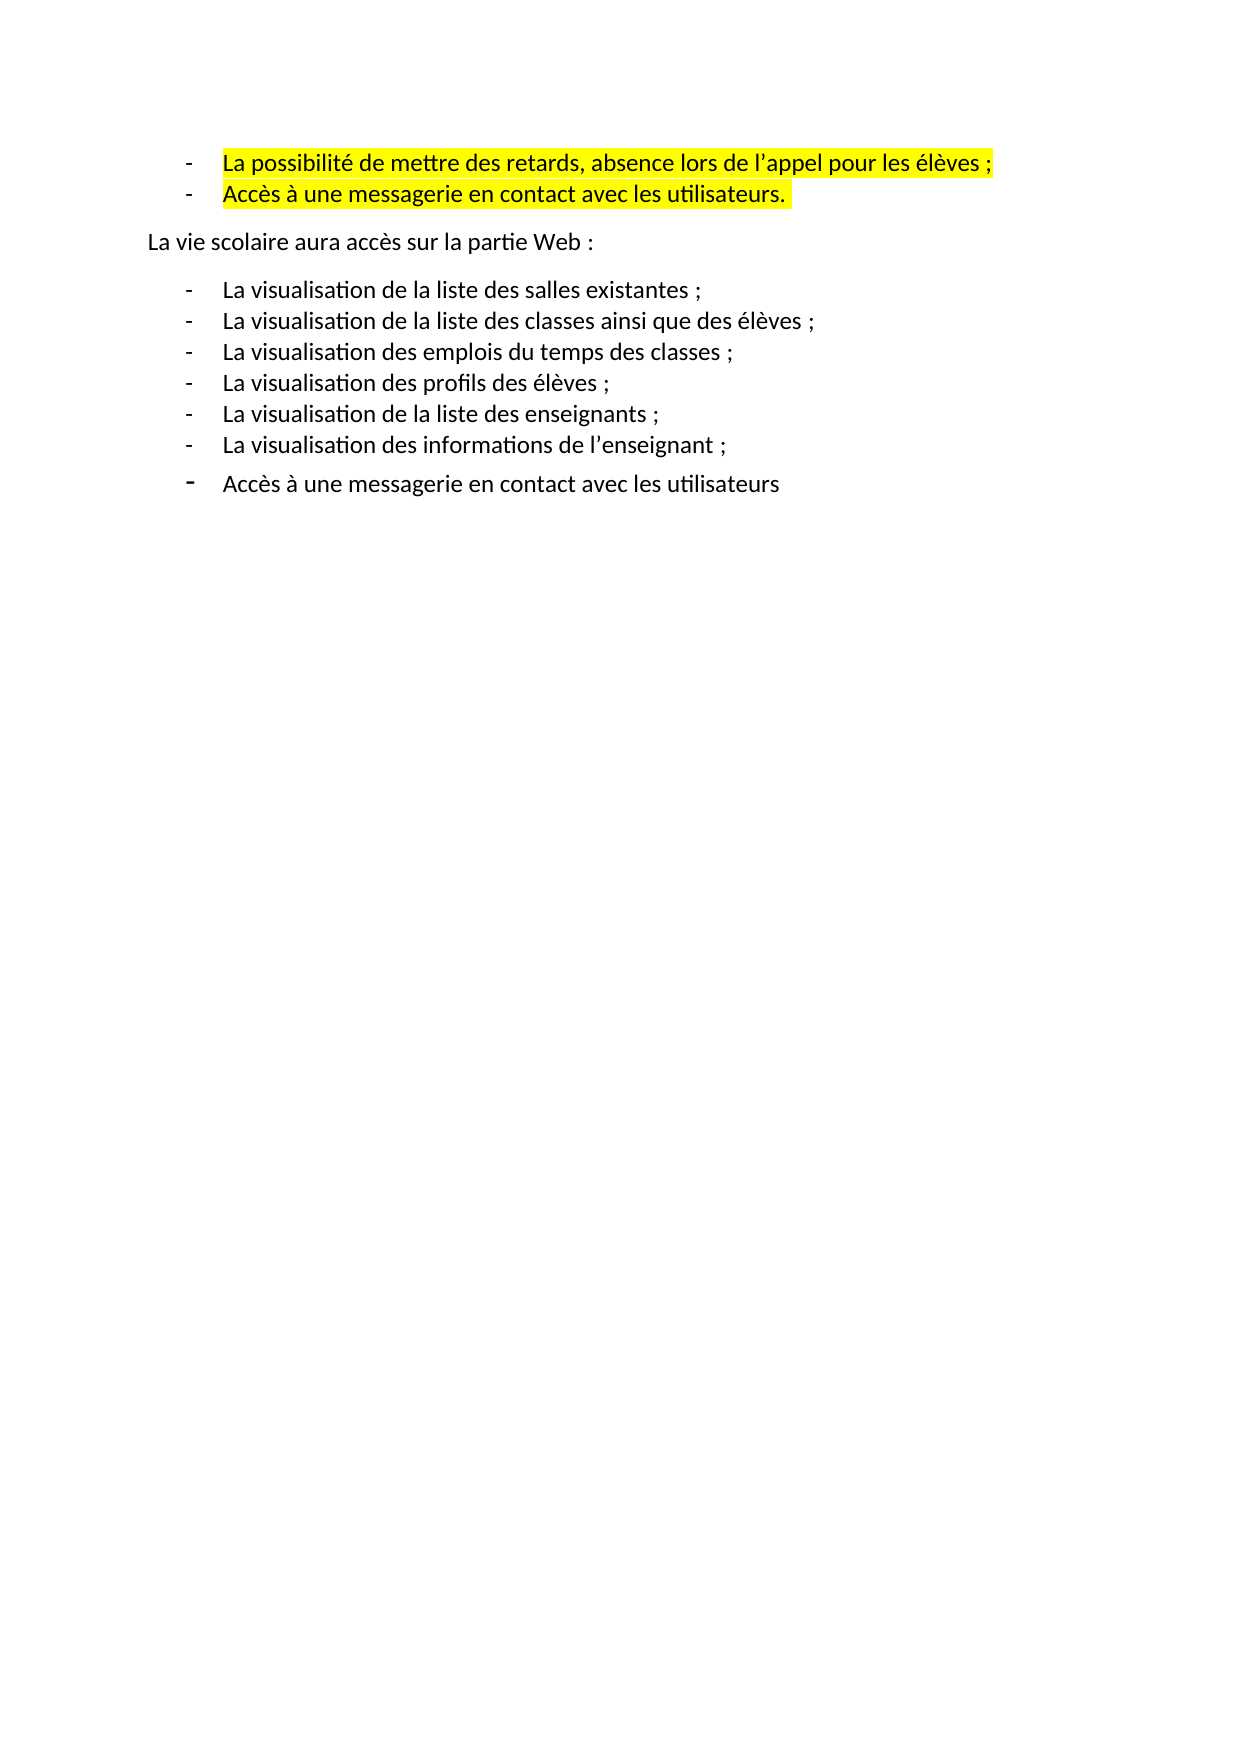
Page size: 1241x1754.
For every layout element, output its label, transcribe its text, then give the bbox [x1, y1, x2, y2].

list Accès à une messagerie en contact avec les utilisateurs [185, 460, 1093, 501]
list La visualisation des emplois du temps des classes ; [185, 336, 1093, 367]
list La visualisation de la liste des salles existantes ; [185, 274, 1093, 304]
list La visualisation des informations de l’enseignant ; [185, 429, 1093, 460]
list La visualisation des profils des élèves ; [185, 367, 1093, 398]
list La visualisation de la liste des classes ainsi que des élèves ; [185, 305, 1093, 336]
list Accès à une messagerie en contact avec les utilisateurs. [185, 179, 1093, 209]
list La visualisation de la liste des enseignants ; [185, 398, 1093, 429]
text La vie scolaire aura accès sur la partie Web : [148, 226, 1093, 257]
list La possibilité de mettre des retards, absence lors de l’appel pour les élèves ; [185, 148, 1093, 178]
